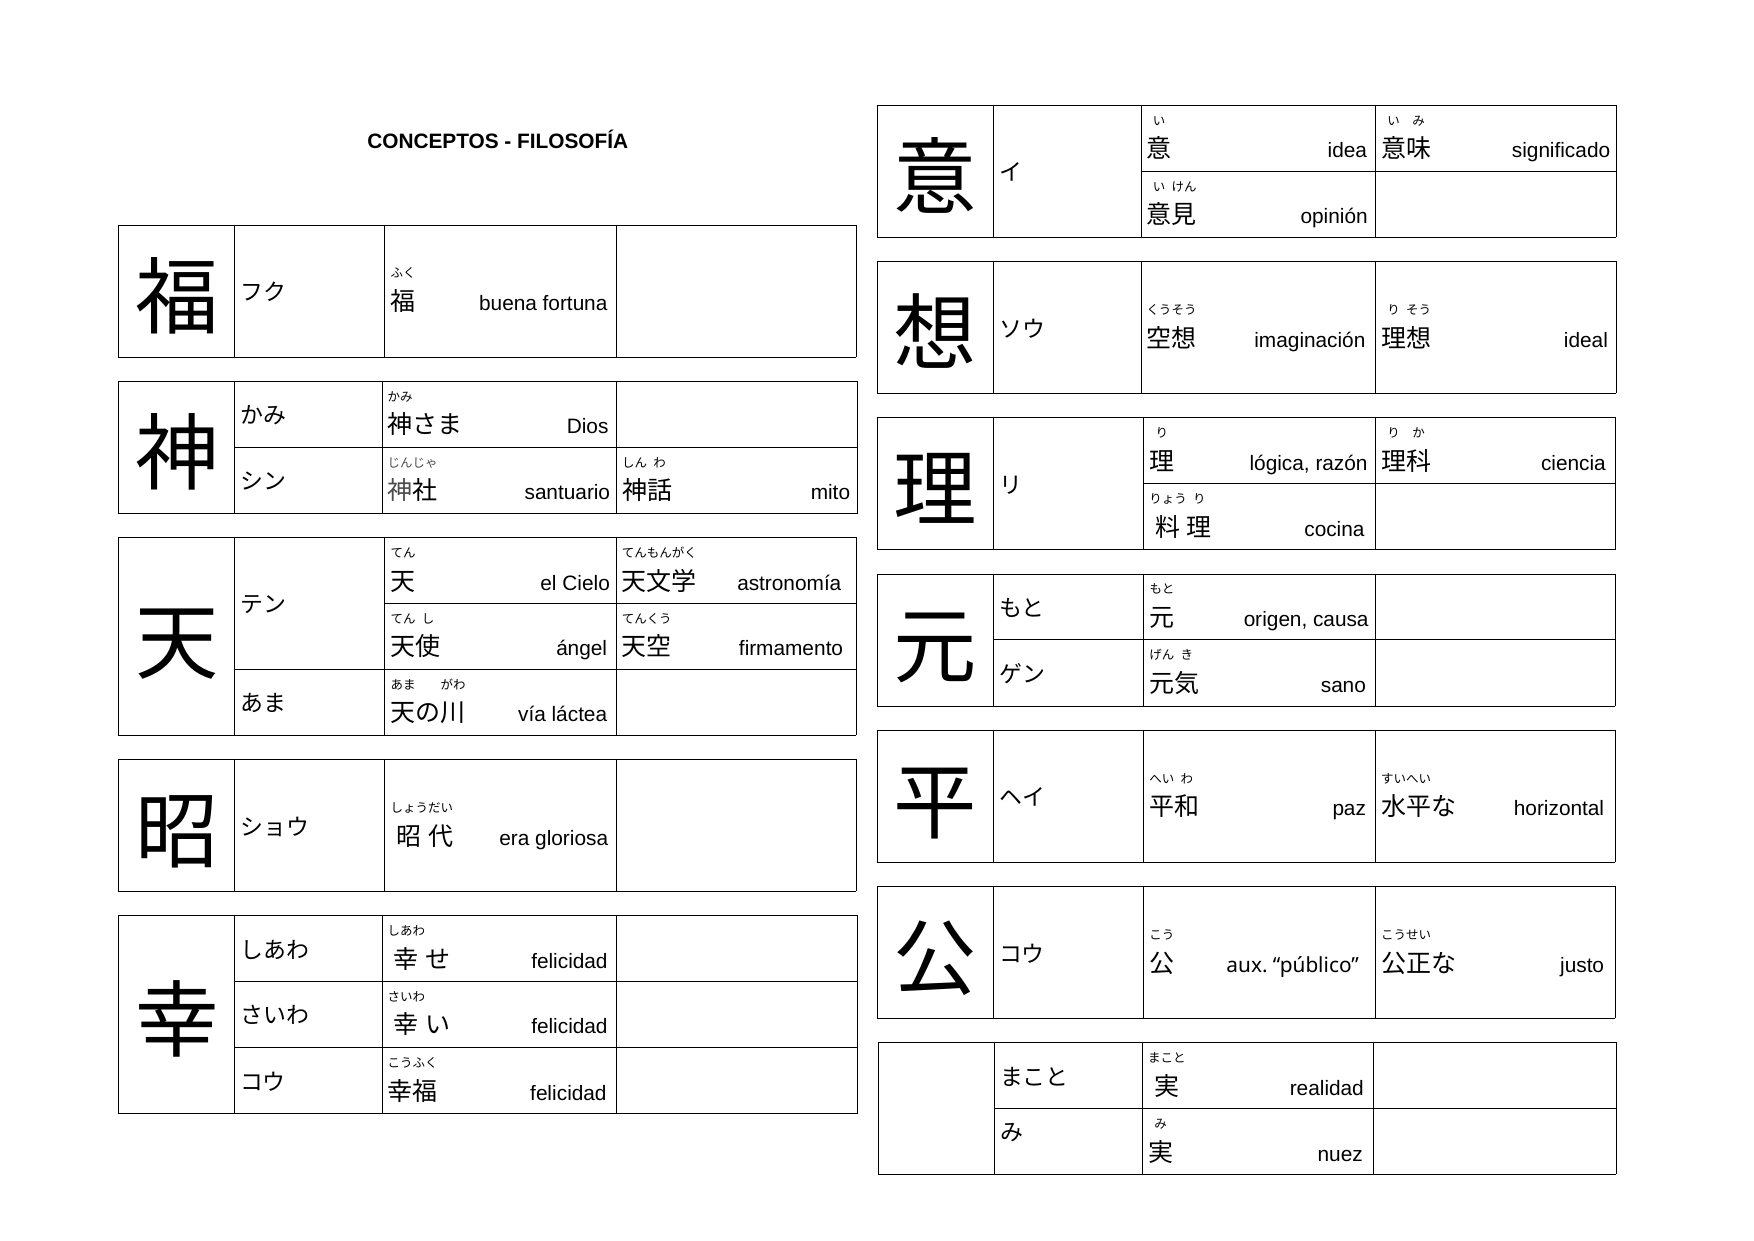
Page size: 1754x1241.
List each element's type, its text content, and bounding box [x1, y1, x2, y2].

table_header 平 [878, 731, 993, 862]
table_header 公 [878, 887, 993, 1018]
table_header リ [994, 418, 1143, 549]
table_cell [1376, 640, 1615, 706]
table_cell 天あまの川がわ vía láctea [385, 670, 616, 735]
table_cell シン [235, 448, 382, 513]
table_header 元もと origen, causa [1144, 575, 1375, 639]
table_cell み [995, 1109, 1142, 1174]
table_header [1376, 575, 1615, 639]
table_cell [617, 1048, 857, 1113]
table_header かみ [235, 382, 382, 447]
table_cell [1376, 484, 1615, 549]
table_header 元 [878, 575, 993, 706]
table_header 公こう正せいな justo [1376, 887, 1615, 1018]
table_header 理り lógica, razón [1144, 418, 1375, 483]
table_header ヘイ [994, 731, 1143, 862]
table_header 昭しょう代だい era gloriosa [385, 760, 616, 891]
table_cell さいわ [235, 982, 382, 1047]
table_header しあわ [235, 916, 382, 981]
table_cell 実み nuez [1143, 1109, 1373, 1174]
table_cell 神じん社じゃ santuario [383, 448, 616, 513]
table_header 意い idea [1142, 106, 1375, 171]
table_header 理り科か ciencia [1376, 418, 1615, 483]
table_cell 元げん気き sano [1144, 640, 1375, 706]
table_header 神 [119, 382, 234, 513]
table_header 理 [878, 418, 993, 549]
table_header 水すい平へいな horizontal [1376, 731, 1615, 862]
table_header ショウ [235, 760, 384, 891]
table_header 天てん el Cielo [385, 538, 616, 603]
table_cell 幸さいわい felicidad [383, 982, 616, 1047]
table_header 意 [878, 106, 993, 237]
table_header フク [235, 226, 384, 357]
table_cell [1374, 1109, 1616, 1174]
table_header コウ [994, 887, 1143, 1018]
table_header イ [994, 106, 1141, 237]
table_header 想 [878, 262, 993, 393]
table_cell 天てん使し ángel [385, 604, 616, 669]
table_header 神かみさま Dios [383, 382, 616, 447]
text CONCEPTOS - FILOSOFÍA [118, 129, 877, 153]
table_header 天てん文もん学がく astronomía [617, 538, 856, 603]
table_header 平へい和わ paz [1144, 731, 1375, 862]
table_cell 神しん話わ mito [617, 448, 857, 513]
table_cell [617, 670, 856, 735]
table_header [1374, 1043, 1616, 1108]
table_cell 意い見けん opinión [1142, 172, 1375, 237]
table_header 天 [119, 538, 234, 735]
table_cell ゲン [994, 640, 1143, 706]
table_header 空くう想そう imaginación [1142, 262, 1375, 393]
table_header 幸 [119, 916, 234, 1113]
table_header 意い味み significado [1376, 106, 1616, 171]
table_header [617, 382, 857, 447]
table_header 幸しあわせ felicidad [383, 916, 616, 981]
table_header 昭 [119, 760, 234, 891]
table_header 福ふく buena fortuna [385, 226, 616, 357]
table_header テン [235, 538, 384, 669]
table_cell [1376, 172, 1616, 237]
table_header 公こう aux. “público” [1144, 887, 1375, 1018]
table_cell 天てん空くう firmamento [617, 604, 856, 669]
table_header ソウ [994, 262, 1141, 393]
table_header [617, 916, 857, 981]
table_header 福 [119, 226, 234, 357]
table_header 実まこと realidad [1143, 1043, 1373, 1108]
table_header まこと [995, 1043, 1142, 1108]
table_header 実 [879, 1043, 994, 1174]
table_cell あま [235, 670, 384, 735]
table_cell 料りょう理り cocina [1144, 484, 1375, 549]
table_cell コウ [235, 1048, 382, 1113]
table_header もと [994, 575, 1143, 639]
table_cell 幸こう福ふく felicidad [383, 1048, 616, 1113]
table_header 理り想そう ideal [1376, 262, 1616, 393]
table_cell [617, 982, 857, 1047]
table_header [617, 760, 856, 891]
table_header [617, 226, 856, 357]
